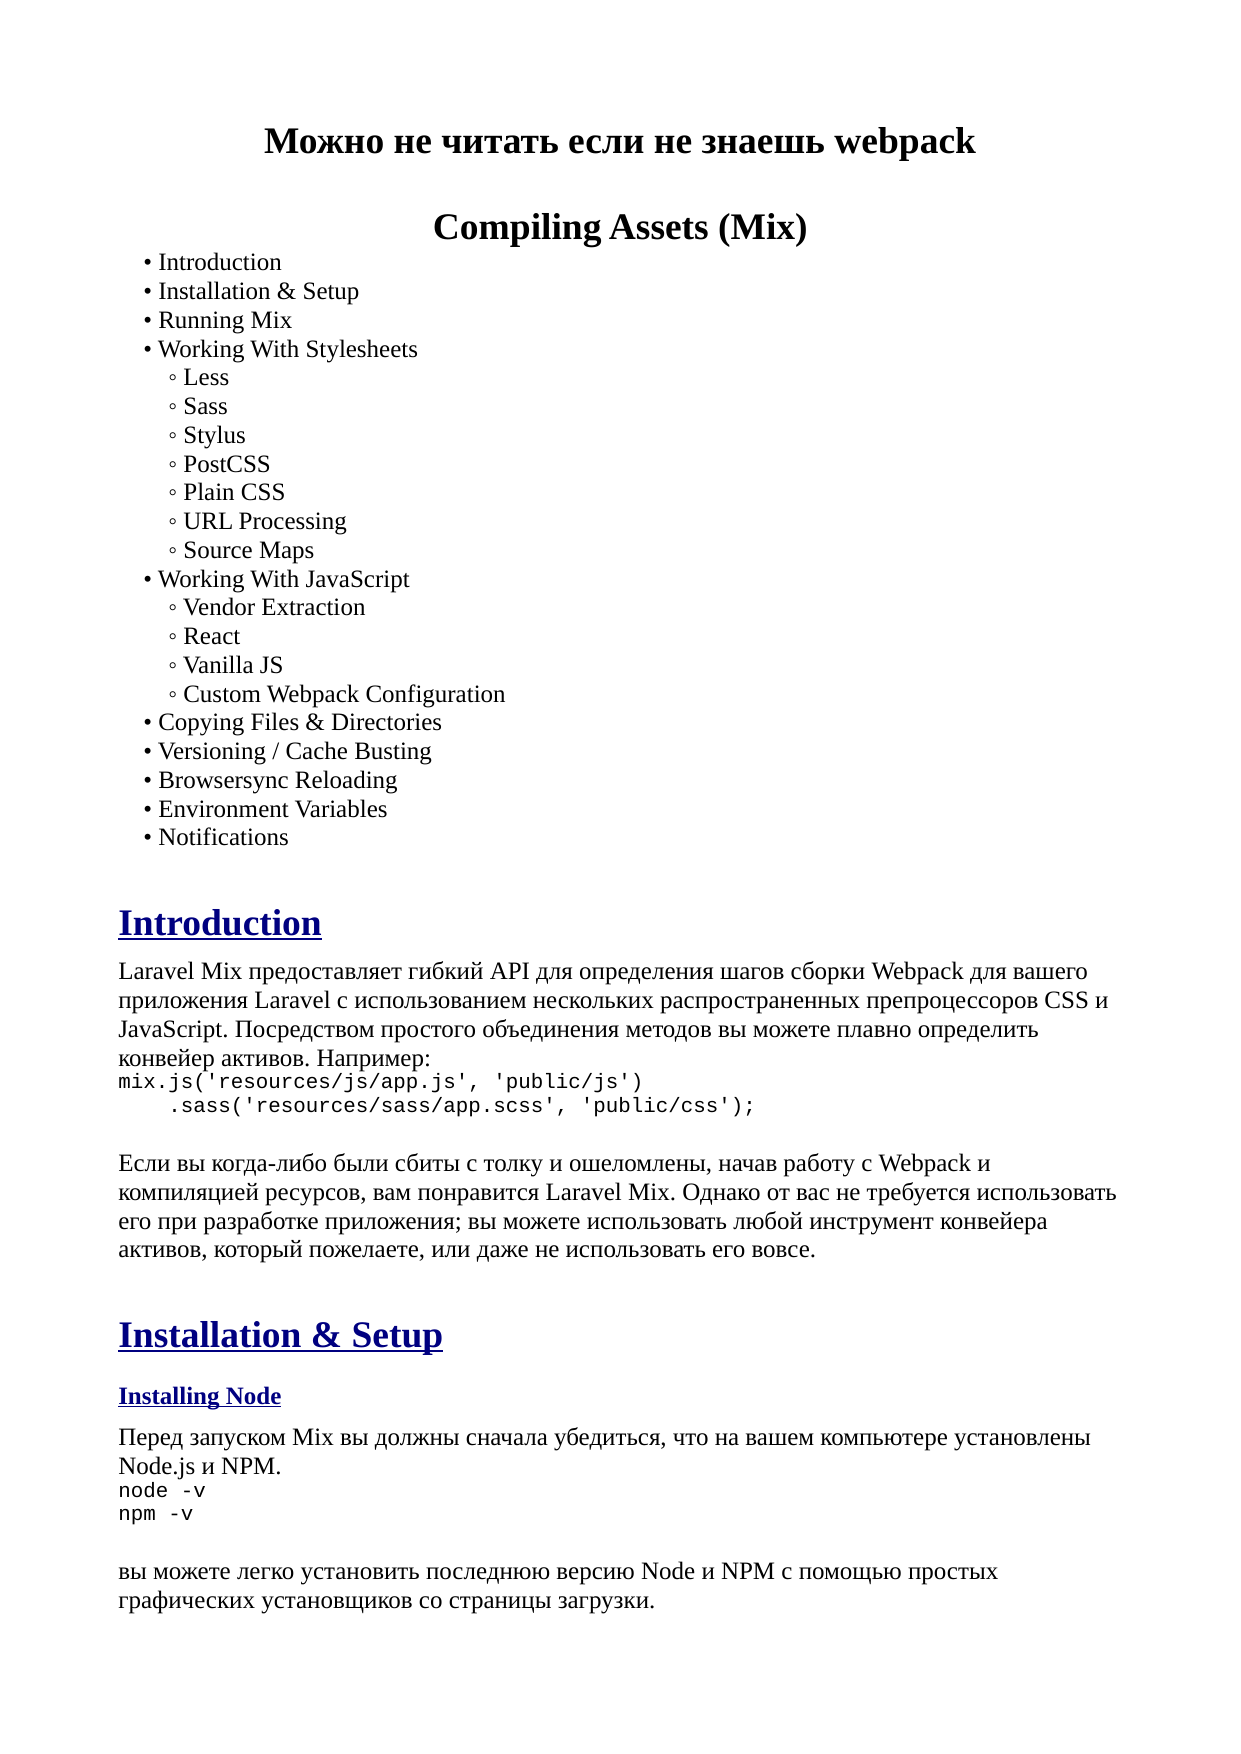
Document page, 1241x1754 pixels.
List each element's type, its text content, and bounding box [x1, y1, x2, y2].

text • Introduction [118, 247, 1122, 276]
text • Browsersync Reloading [118, 765, 1122, 794]
text вы можете легко установить последнюю версию Node и NPM с помощью простых графических установщиков со страницы загрузки. [118, 1556, 1122, 1614]
subtitle Installation & Setup [118, 1313, 1122, 1356]
text • Versioning / Cache Busting [118, 736, 1122, 765]
text • Running Mix [118, 305, 1122, 334]
text ◦ React [118, 621, 1122, 650]
text ◦ URL Processing [118, 506, 1122, 535]
text Laravel Mix предоставляет гибкий API для определения шагов сборки Webpack для вашего приложения Laravel с использованием нескольких распространенных препроцессоров CSS и JavaScript. Посредством простого объединения методов вы можете плавно определить конвейер активов. Например: [118, 956, 1122, 1071]
text ◦ Less [118, 362, 1122, 391]
text node -v [118, 1480, 1122, 1503]
subtitle Introduction [118, 901, 1122, 944]
text • Working With Stylesheets [118, 334, 1122, 362]
text ◦ Vendor Extraction [118, 592, 1122, 621]
text ◦ Sass [118, 391, 1122, 420]
text ◦ Source Maps [118, 535, 1122, 564]
text ◦ Stylus [118, 420, 1122, 449]
text Можно не читать если не знаешь webpack [118, 118, 1122, 161]
text Перед запуском Mix вы должны сначала убедиться, что на вашем компьютере установлены Node.js и NPM. [118, 1422, 1122, 1480]
text npm -v [118, 1503, 1122, 1527]
text ◦ Vanilla JS [118, 650, 1122, 679]
text Если вы когда-либо были сбиты с толку и ошеломлены, начав работу с Webpack и компиляцией ресурсов, вам понравится Laravel Mix. Однако от вас не требуется использовать его при разработке приложения; вы можете использовать любой инструмент конвейера активов, который пожелаете, или даже не использовать его вовсе. [118, 1148, 1122, 1263]
text • Working With JavaScript [118, 564, 1122, 592]
text • Installation & Setup [118, 276, 1122, 305]
text • Notifications [118, 822, 1122, 851]
text .sass('resources/sass/app.scss', 'public/css'); [118, 1095, 1122, 1119]
text mix.js('resources/js/app.js', 'public/js') [118, 1071, 1122, 1095]
text ◦ Custom Webpack Configuration [118, 679, 1122, 707]
text Compiling Assets (Mix) [118, 204, 1122, 247]
subtitle Installing Node [118, 1381, 1122, 1410]
text ◦ PostCSS [118, 449, 1122, 477]
text • Copying Files & Directories [118, 707, 1122, 736]
text ◦ Plain CSS [118, 477, 1122, 506]
text • Environment Variables [118, 794, 1122, 822]
